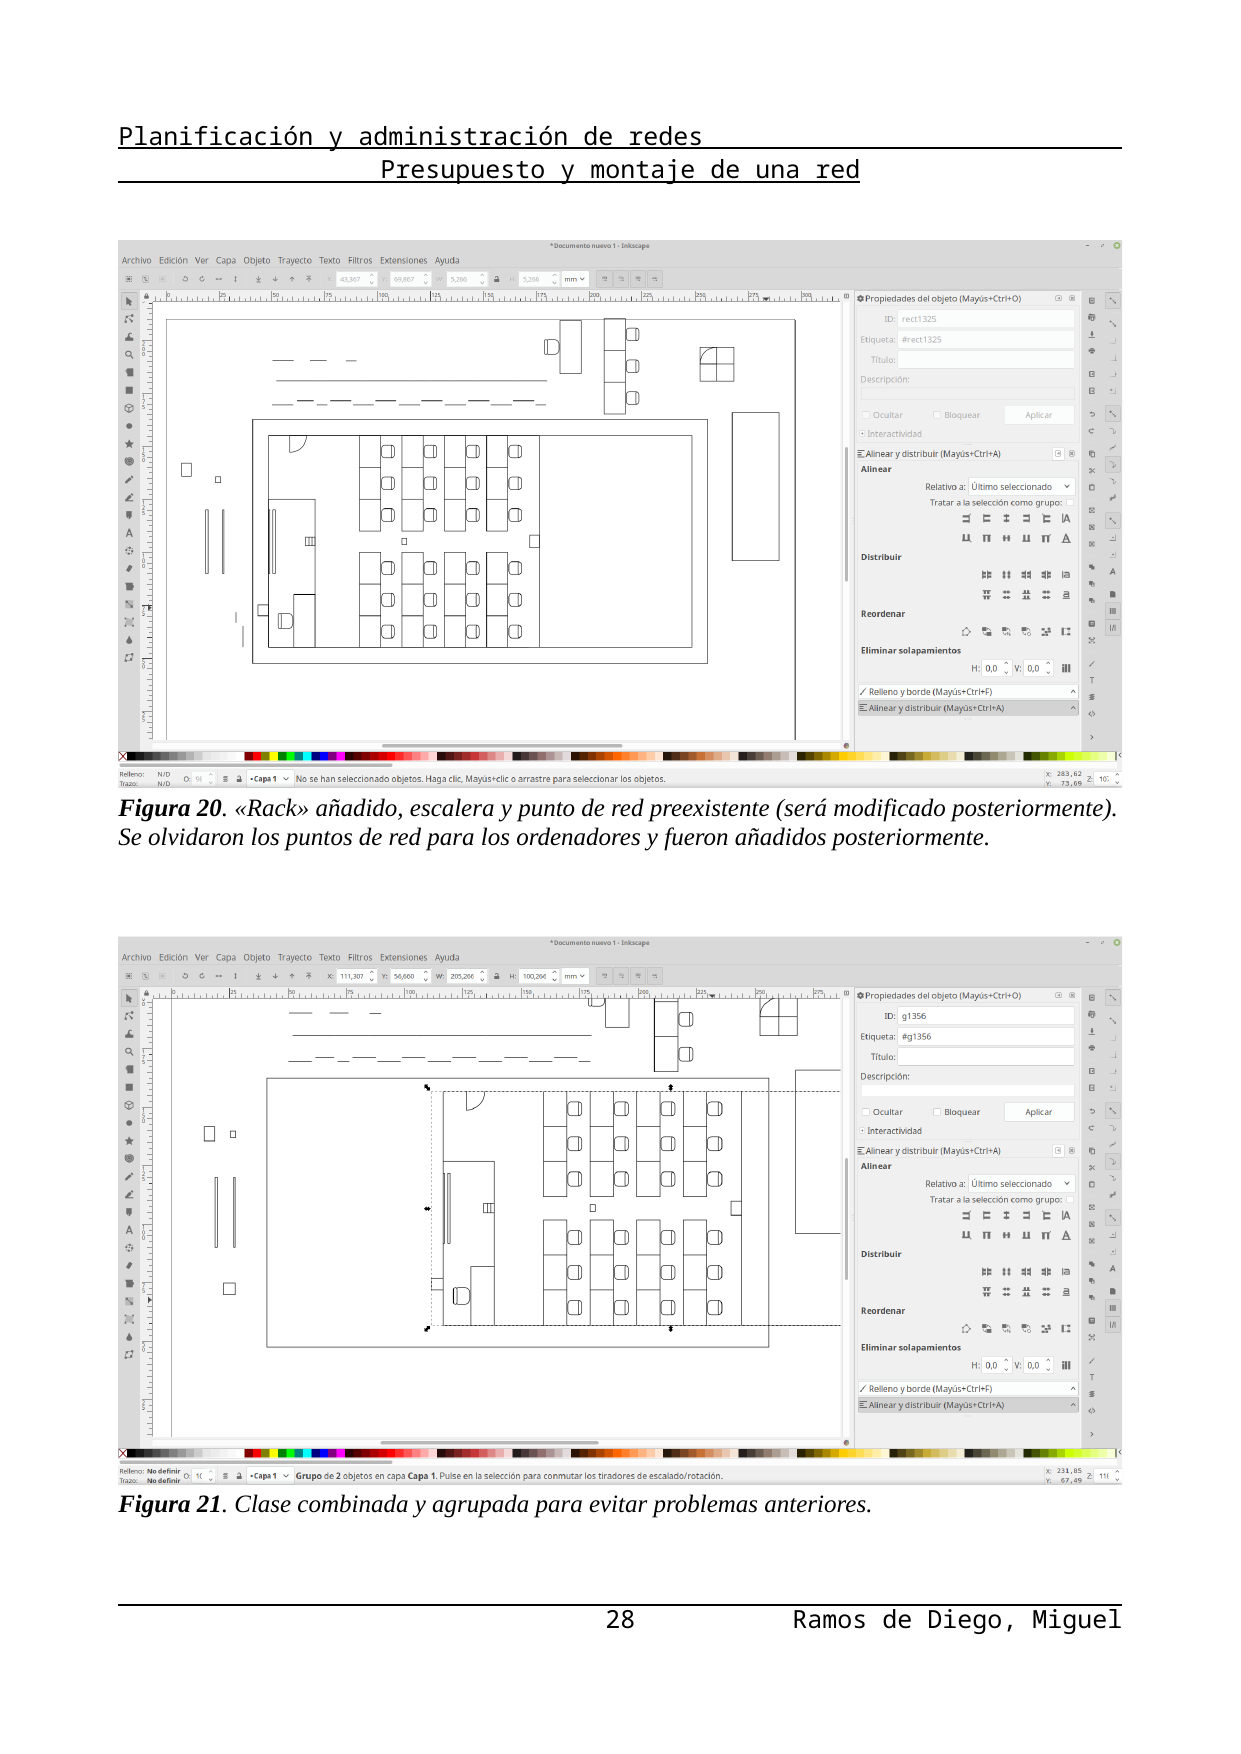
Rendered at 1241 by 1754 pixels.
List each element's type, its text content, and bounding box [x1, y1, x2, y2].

picture [118, 240, 1123, 788]
text Figura 21. Clase combinada y agrupada para evitar problemas anteriores. [118, 1485, 1122, 1518]
text Figura 20. «Rack» añadido, escalera y punto de red preexistente (será modificado posteriormente). Se olvidaron los puntos de red para los ordenadores y fueron añadidos posteriormente. [118, 788, 1122, 850]
picture [118, 936, 1123, 1485]
